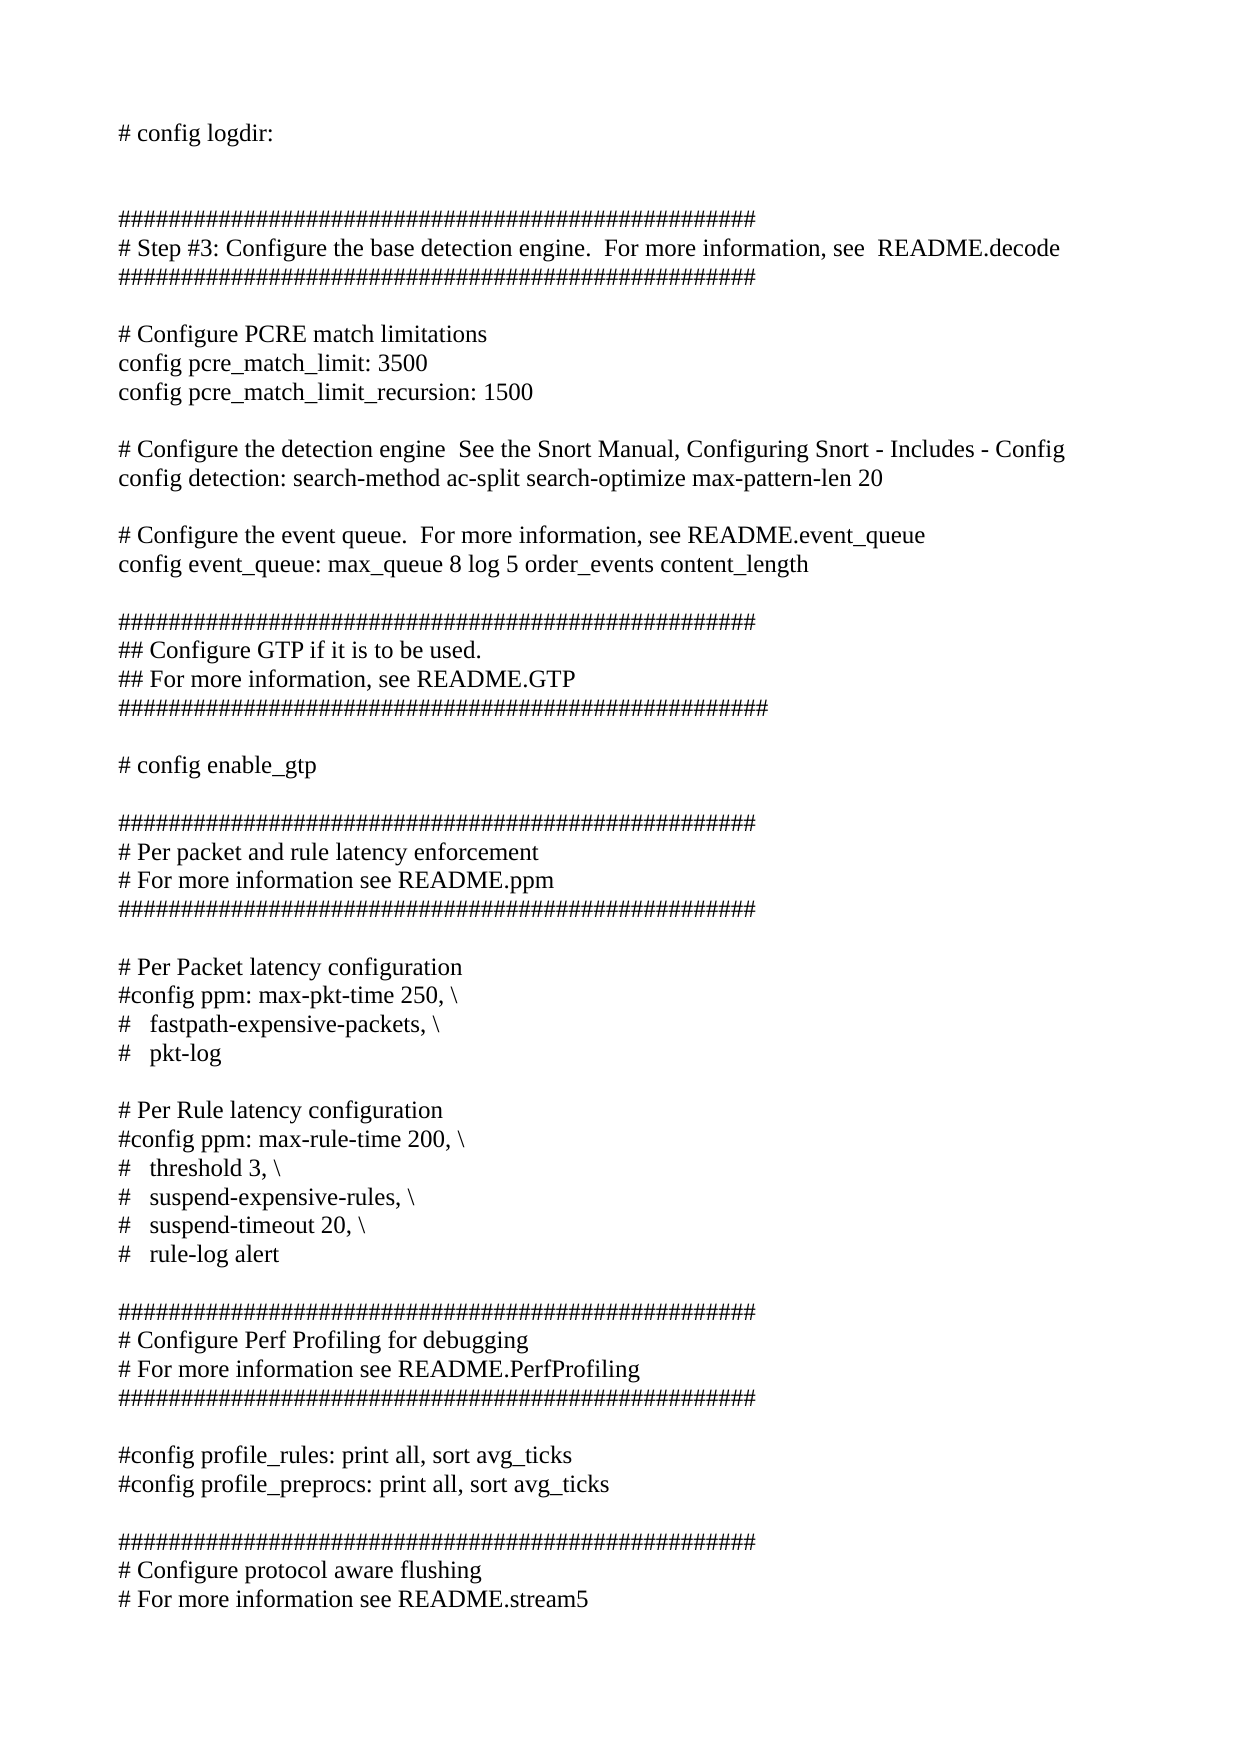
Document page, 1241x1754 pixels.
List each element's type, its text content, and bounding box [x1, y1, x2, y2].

text ################################################### [118, 1297, 1122, 1326]
text #config profile_rules: print all, sort avg_ticks [118, 1441, 1122, 1469]
text # fastpath-expensive-packets, \ [118, 1009, 1122, 1038]
text config pcre_match_limit: 3500 [118, 348, 1122, 377]
text ################################################### [118, 262, 1122, 291]
text # suspend-expensive-rules, \ [118, 1182, 1122, 1211]
text # suspend-timeout 20, \ [118, 1211, 1122, 1239]
text # For more information see README.ppm [118, 866, 1122, 894]
text ################################################### [118, 894, 1122, 923]
text config detection: search-method ac-split search-optimize max-pattern-len 20 [118, 463, 1122, 492]
text ## For more information, see README.GTP [118, 664, 1122, 693]
text #config ppm: max-rule-time 200, \ [118, 1124, 1122, 1153]
text ################################################### [118, 1527, 1122, 1556]
text # Configure the detection engine See the Snort Manual, Configuring Snort - Includes - Config [118, 434, 1122, 463]
text # Configure protocol aware flushing [118, 1556, 1122, 1584]
text # Per Packet latency configuration [118, 952, 1122, 981]
text # pkt-log [118, 1038, 1122, 1067]
text ## Configure GTP if it is to be used. [118, 636, 1122, 664]
text # threshold 3, \ [118, 1153, 1122, 1182]
text # Step #3: Configure the base detection engine. For more information, see README.decode [118, 233, 1122, 262]
text # For more information see README.stream5 [118, 1584, 1122, 1613]
text #################################################### [118, 693, 1122, 722]
text # rule-log alert [118, 1239, 1122, 1268]
text # config logdir: [118, 118, 1122, 147]
text ################################################### [118, 607, 1122, 636]
text # Per Rule latency configuration [118, 1096, 1122, 1124]
text # For more information see README.PerfProfiling [118, 1354, 1122, 1383]
text # config enable_gtp [118, 751, 1122, 779]
text config event_queue: max_queue 8 log 5 order_events content_length [118, 549, 1122, 578]
text # Configure PCRE match limitations [118, 319, 1122, 348]
text ################################################### [118, 808, 1122, 837]
text ################################################### [118, 204, 1122, 233]
text config pcre_match_limit_recursion: 1500 [118, 377, 1122, 406]
text # Per packet and rule latency enforcement [118, 837, 1122, 866]
text # Configure Perf Profiling for debugging [118, 1326, 1122, 1354]
text ################################################### [118, 1383, 1122, 1412]
text # Configure the event queue. For more information, see README.event_queue [118, 521, 1122, 549]
text #config profile_preprocs: print all, sort avg_ticks [118, 1469, 1122, 1498]
text #config ppm: max-pkt-time 250, \ [118, 981, 1122, 1009]
